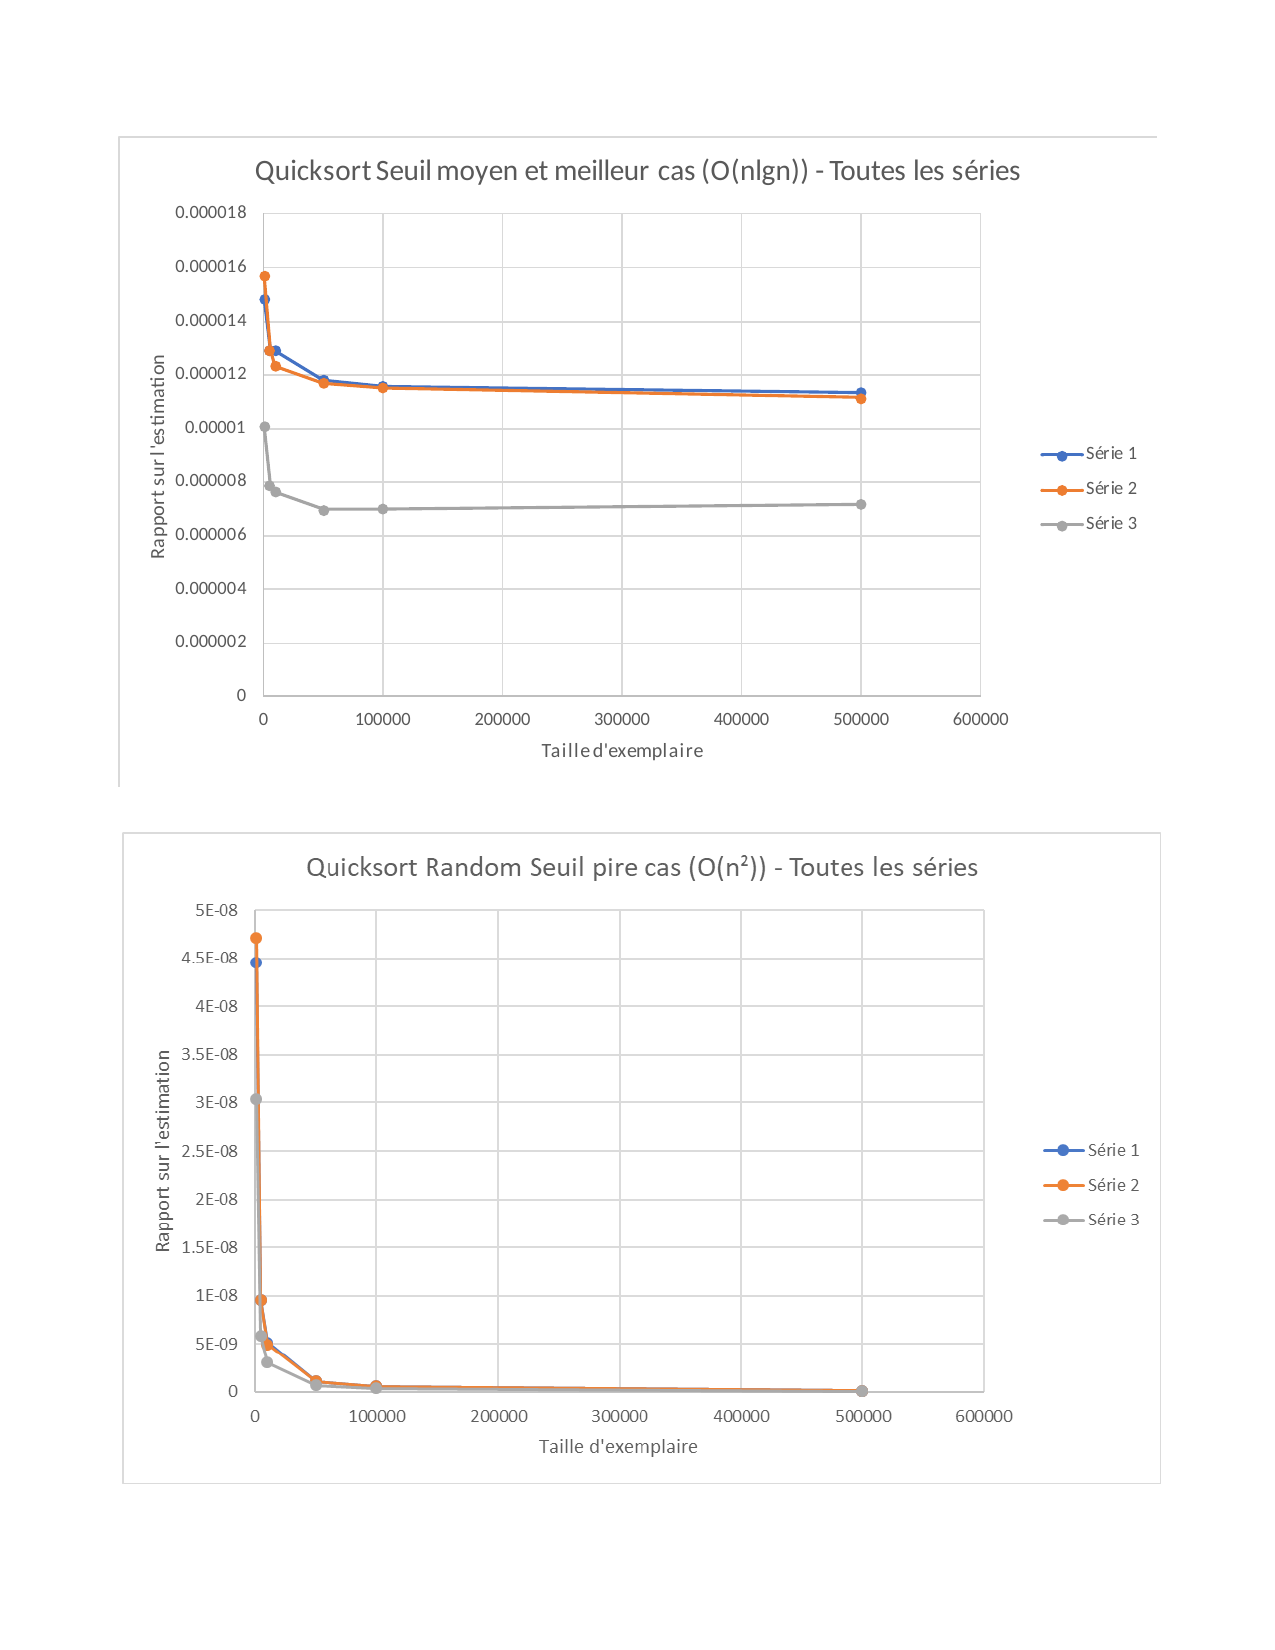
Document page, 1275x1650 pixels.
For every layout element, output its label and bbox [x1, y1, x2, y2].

picture [122, 832, 1161, 1484]
